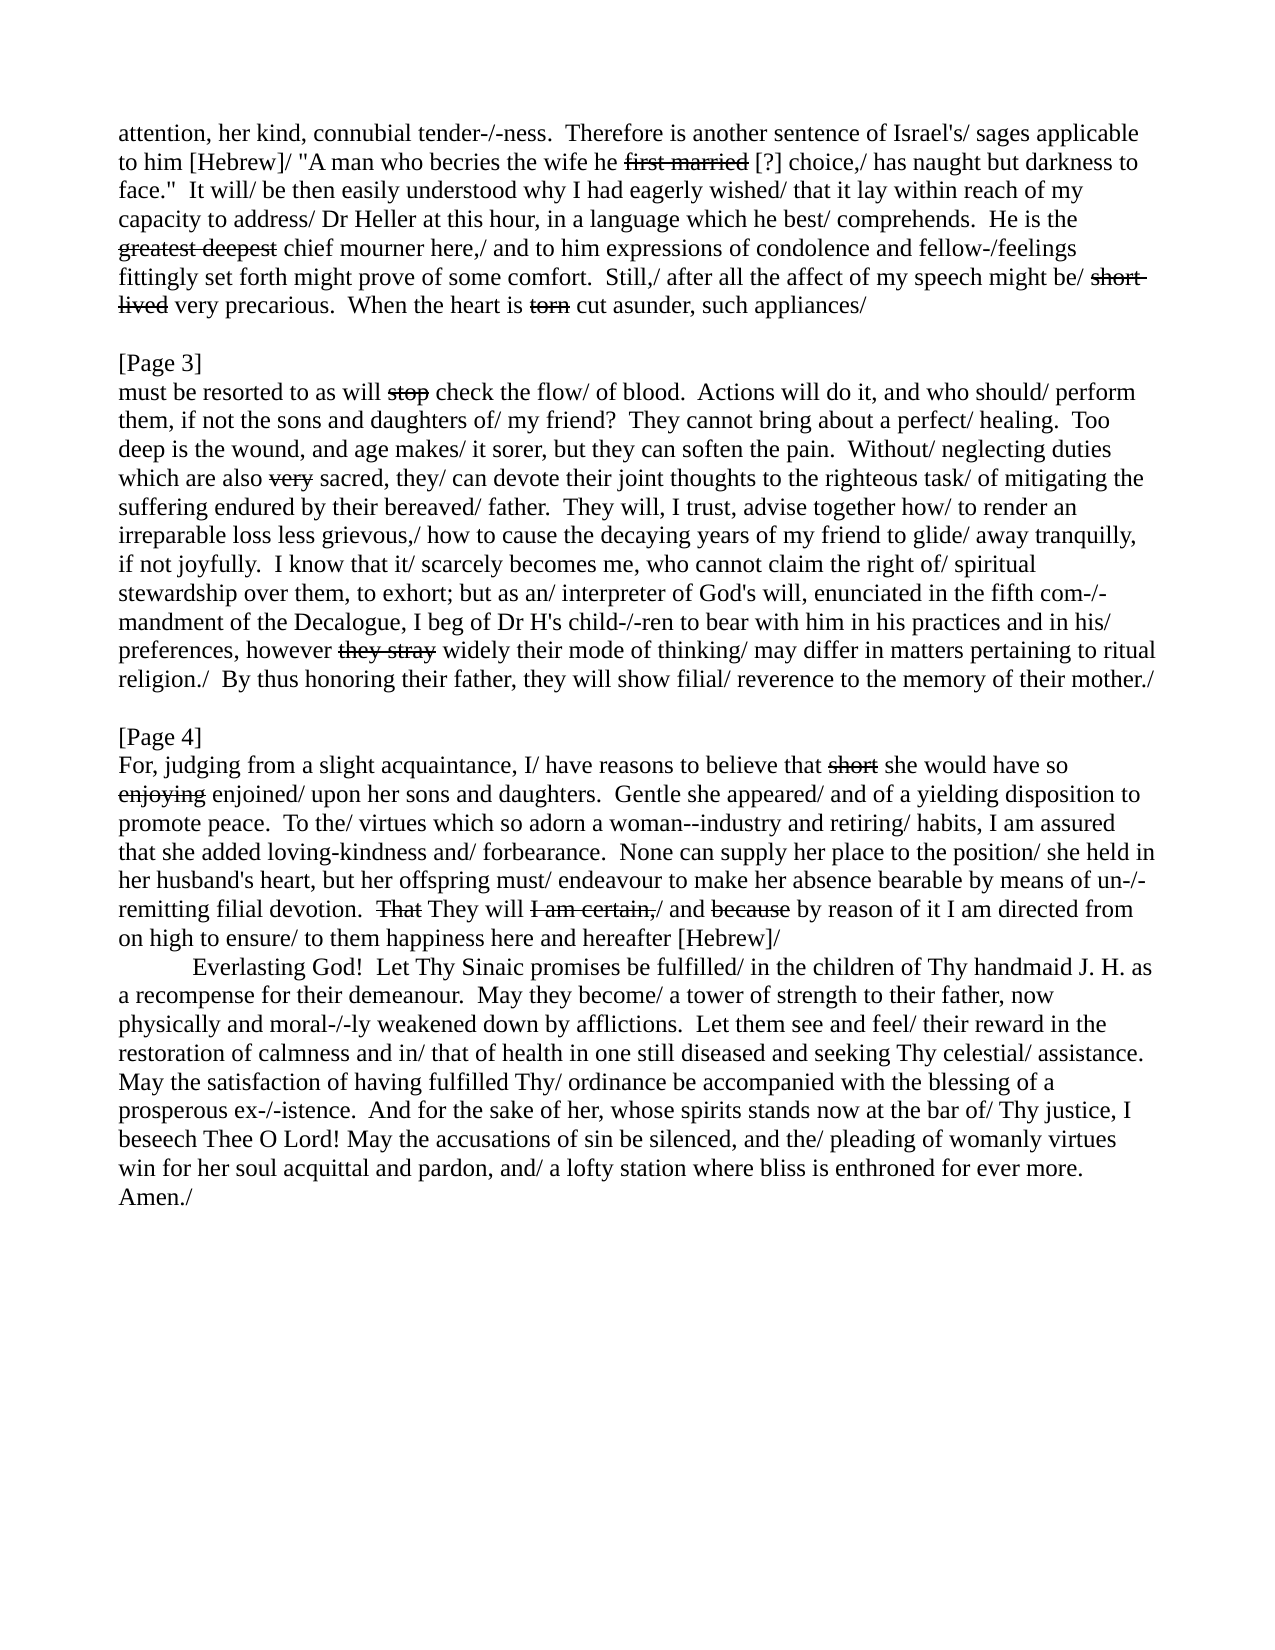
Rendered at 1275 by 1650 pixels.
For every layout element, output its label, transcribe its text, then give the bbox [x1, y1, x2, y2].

text [Page 4] [118, 722, 1157, 751]
text For, judging from a slight acquaintance, I/ have reasons to believe that short she would have so enjoying enjoined/ upon her sons and daughters. Gentle she appeared/ and of a yielding disposition to promote peace. To the/ virtues which so adorn a woman--industry and retiring/ habits, I am assured that she added loving-kindness and/ forbearance. None can supply her place to the position/ she held in her husband's heart, but her offspring must/ endeavour to make her absence bearable by means of un-/-remitting filial devotion. That They will I am certain,/ and because by reason of it I am directed from on high to ensure/ to them happiness here and hereafter [Hebrew]/ [118, 751, 1157, 952]
text must be resorted to as will stop check the flow/ of blood. Actions will do it, and who should/ perform them, if not the sons and daughters of/ my friend? They cannot bring about a perfect/ healing. Too deep is the wound, and age makes/ it sorer, but they can soften the pain. Without/ neglecting duties which are also very sacred, they/ can devote their joint thoughts to the righteous task/ of mitigating the suffering endured by their bereaved/ father. They will, I trust, advise together how/ to render an irreparable loss less grievous,/ how to cause the decaying years of my friend to glide/ away tranquilly, if not joyfully. I know that it/ scarcely becomes me, who cannot claim the right of/ spiritual stewardship over them, to exhort; but as an/ interpreter of God's will, enunciated in the fifth com-/-mandment of the Decalogue, I beg of Dr H's child-/-ren to bear with him in his practices and in his/ preferences, however they stray widely their mode of thinking/ may differ in matters pertaining to ritual religion./ By thus honoring their father, they will show filial/ reverence to the memory of their mother./ [118, 377, 1157, 693]
text [Page 3] [118, 348, 1157, 377]
text Everlasting God! Let Thy Sinaic promises be fulfilled/ in the children of Thy handmaid J. H. as a recompense for their demeanour. May they become/ a tower of strength to their father, now physically and moral-/-ly weakened down by afflictions. Let them see and feel/ their reward in the restoration of calmness and in/ that of health in one still diseased and seeking Thy celestial/ assistance. May the satisfaction of having fulfilled Thy/ ordinance be accompanied with the blessing of a prosperous ex-/-istence. And for the sake of her, whose spirits stands now at the bar of/ Thy justice, I beseech Thee O Lord! May the accusations of sin be silenced, and the/ pleading of womanly virtues win for her soul acquittal and pardon, and/ a lofty station where bliss is enthroned for ever more. Amen./ [118, 952, 1157, 1211]
text attention, her kind, connubial tender-/-ness. Therefore is another sentence of Israel's/ sages applicable to him [Hebrew]/ "A man who becries the wife he first married [?] choice,/ has naught but darkness to face." It will/ be then easily understood why I had eagerly wished/ that it lay within reach of my capacity to address/ Dr Heller at this hour, in a language which he best/ comprehends. He is the greatest deepest chief mourner here,/ and to him expressions of condolence and fellow-/feelings fittingly set forth might prove of some comfort. Still,/ after all the affect of my speech might be/ short lived very precarious. When the heart is torn cut asunder, such appliances/ [118, 118, 1157, 319]
